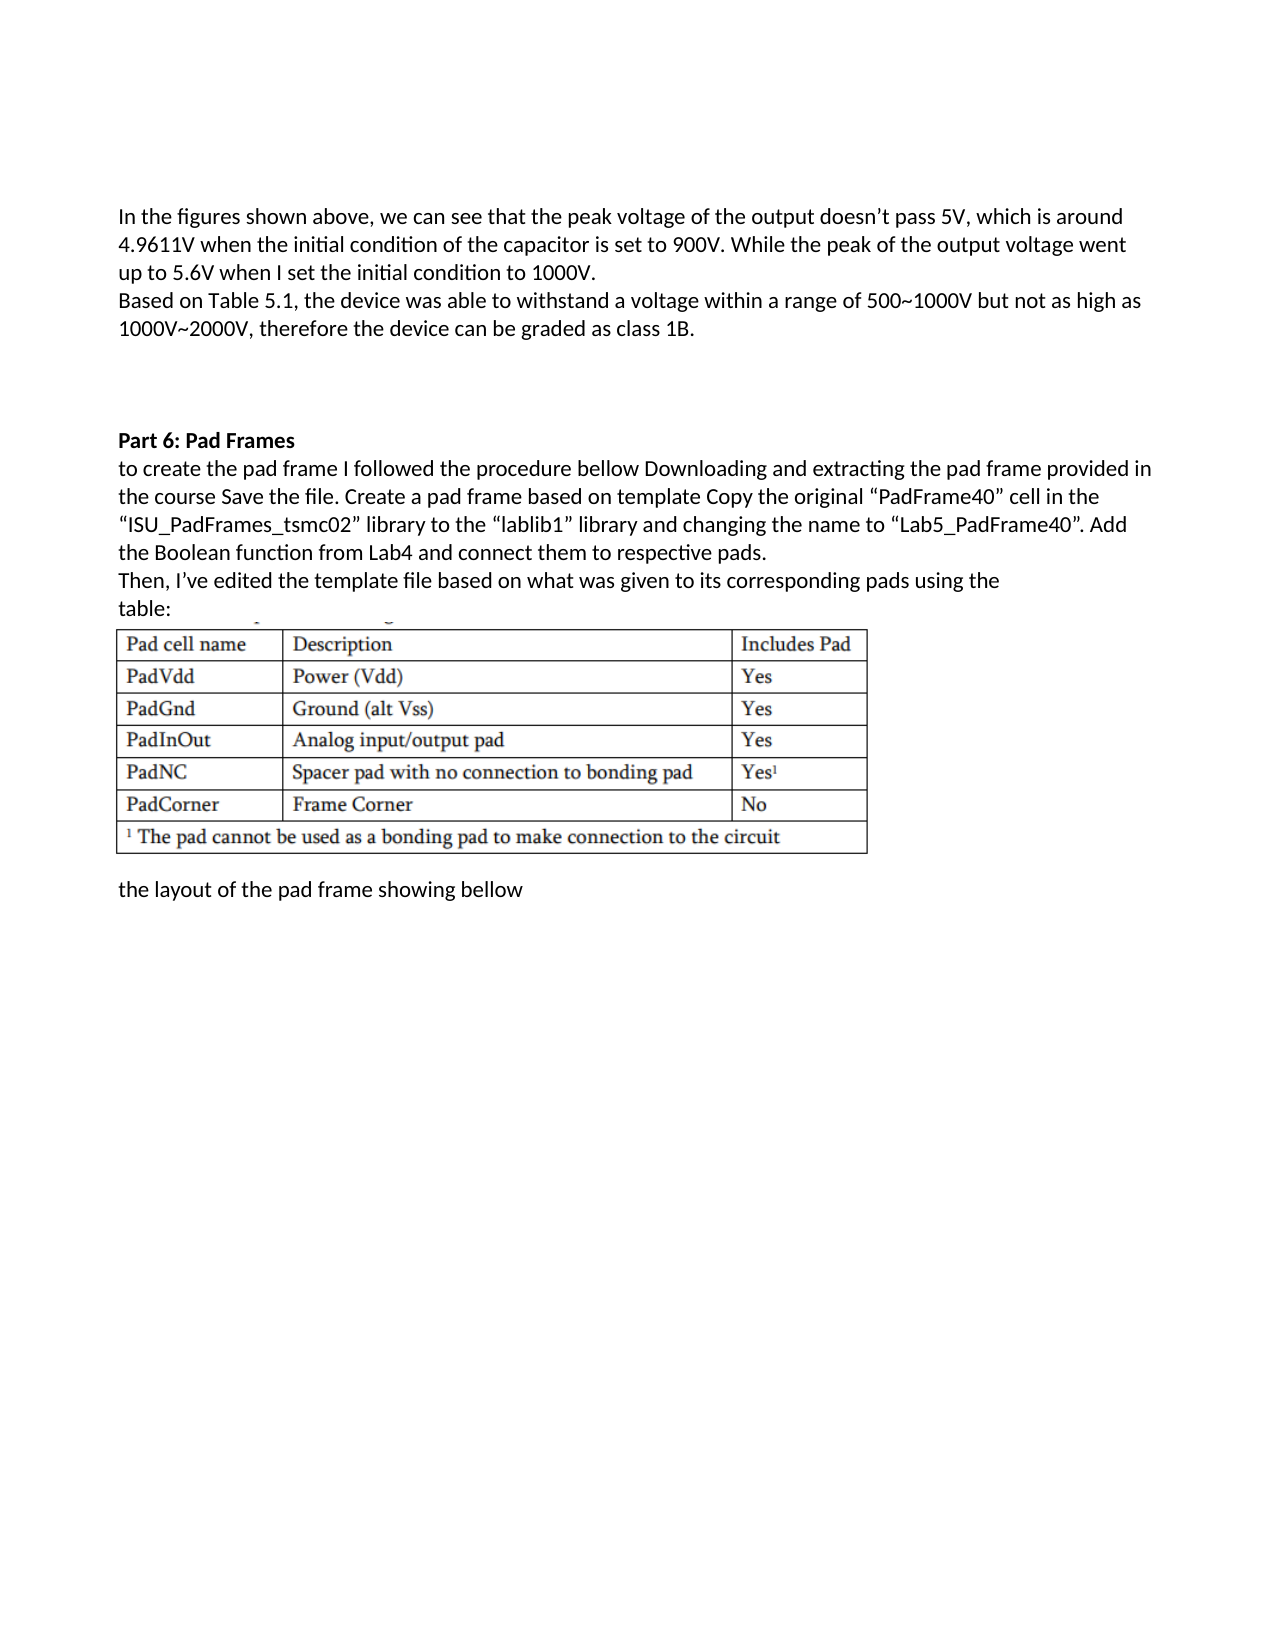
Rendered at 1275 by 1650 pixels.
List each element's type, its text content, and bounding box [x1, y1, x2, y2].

text Based on Table 5.1, the device was able to withstand a voltage within a range of 500~1000V but not as high as 1000V~2000V, therefore the device can be graded as class 1B. [118, 286, 1157, 342]
text table: [118, 594, 1157, 622]
text to create the pad frame I followed the procedure bellow Downloading and extracting the pad frame provided in the course Save the file. Create a pad frame based on template Copy the original “PadFrame40” cell in the “ISU_PadFrames_tsmc02” library to the “lablib1” library and changing the name to “Lab5_PadFrame40”. Add the Boolean function from Lab4 and connect them to respective pads. [118, 454, 1157, 566]
text In the figures shown above, we can see that the peak voltage of the output doesn’t pass 5V, which is around 4.9611V when the initial condition of the capacitor is set to 900V. While the peak of the output voltage went up to 5.6V when I set the initial condition to 1000V. [118, 202, 1157, 286]
text the layout of the pad frame showing bellow [118, 875, 1157, 903]
text Then, I’ve edited the template file based on what was given to its corresponding pads using the [118, 566, 1157, 594]
text Part 6: Pad Frames [118, 426, 1157, 454]
